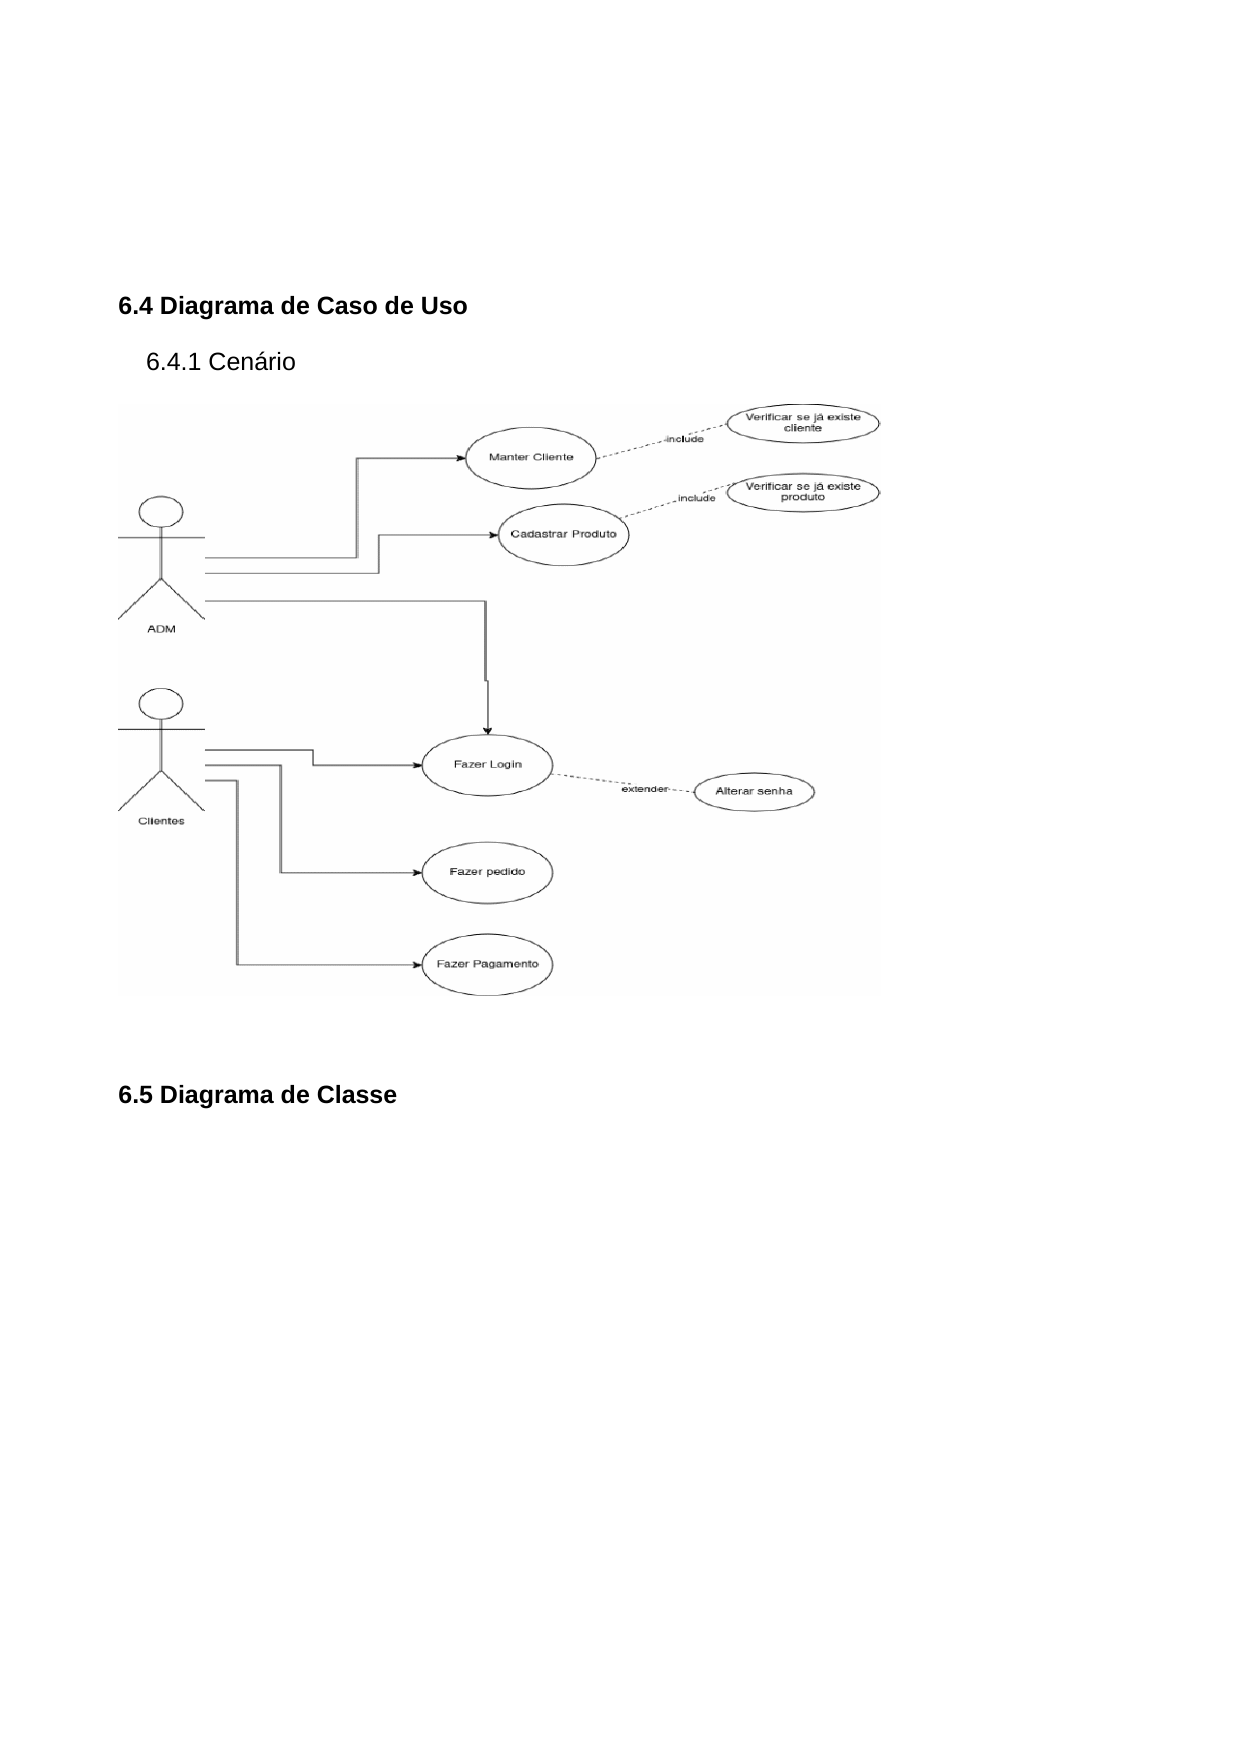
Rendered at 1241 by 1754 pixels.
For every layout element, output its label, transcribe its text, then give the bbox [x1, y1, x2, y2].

text 6.4.1 Cenário [118, 347, 1122, 376]
text 6.4 Diagrama de Caso de Uso [118, 291, 1122, 319]
text 6.5 Diagrama de Classe [118, 1079, 1122, 1108]
